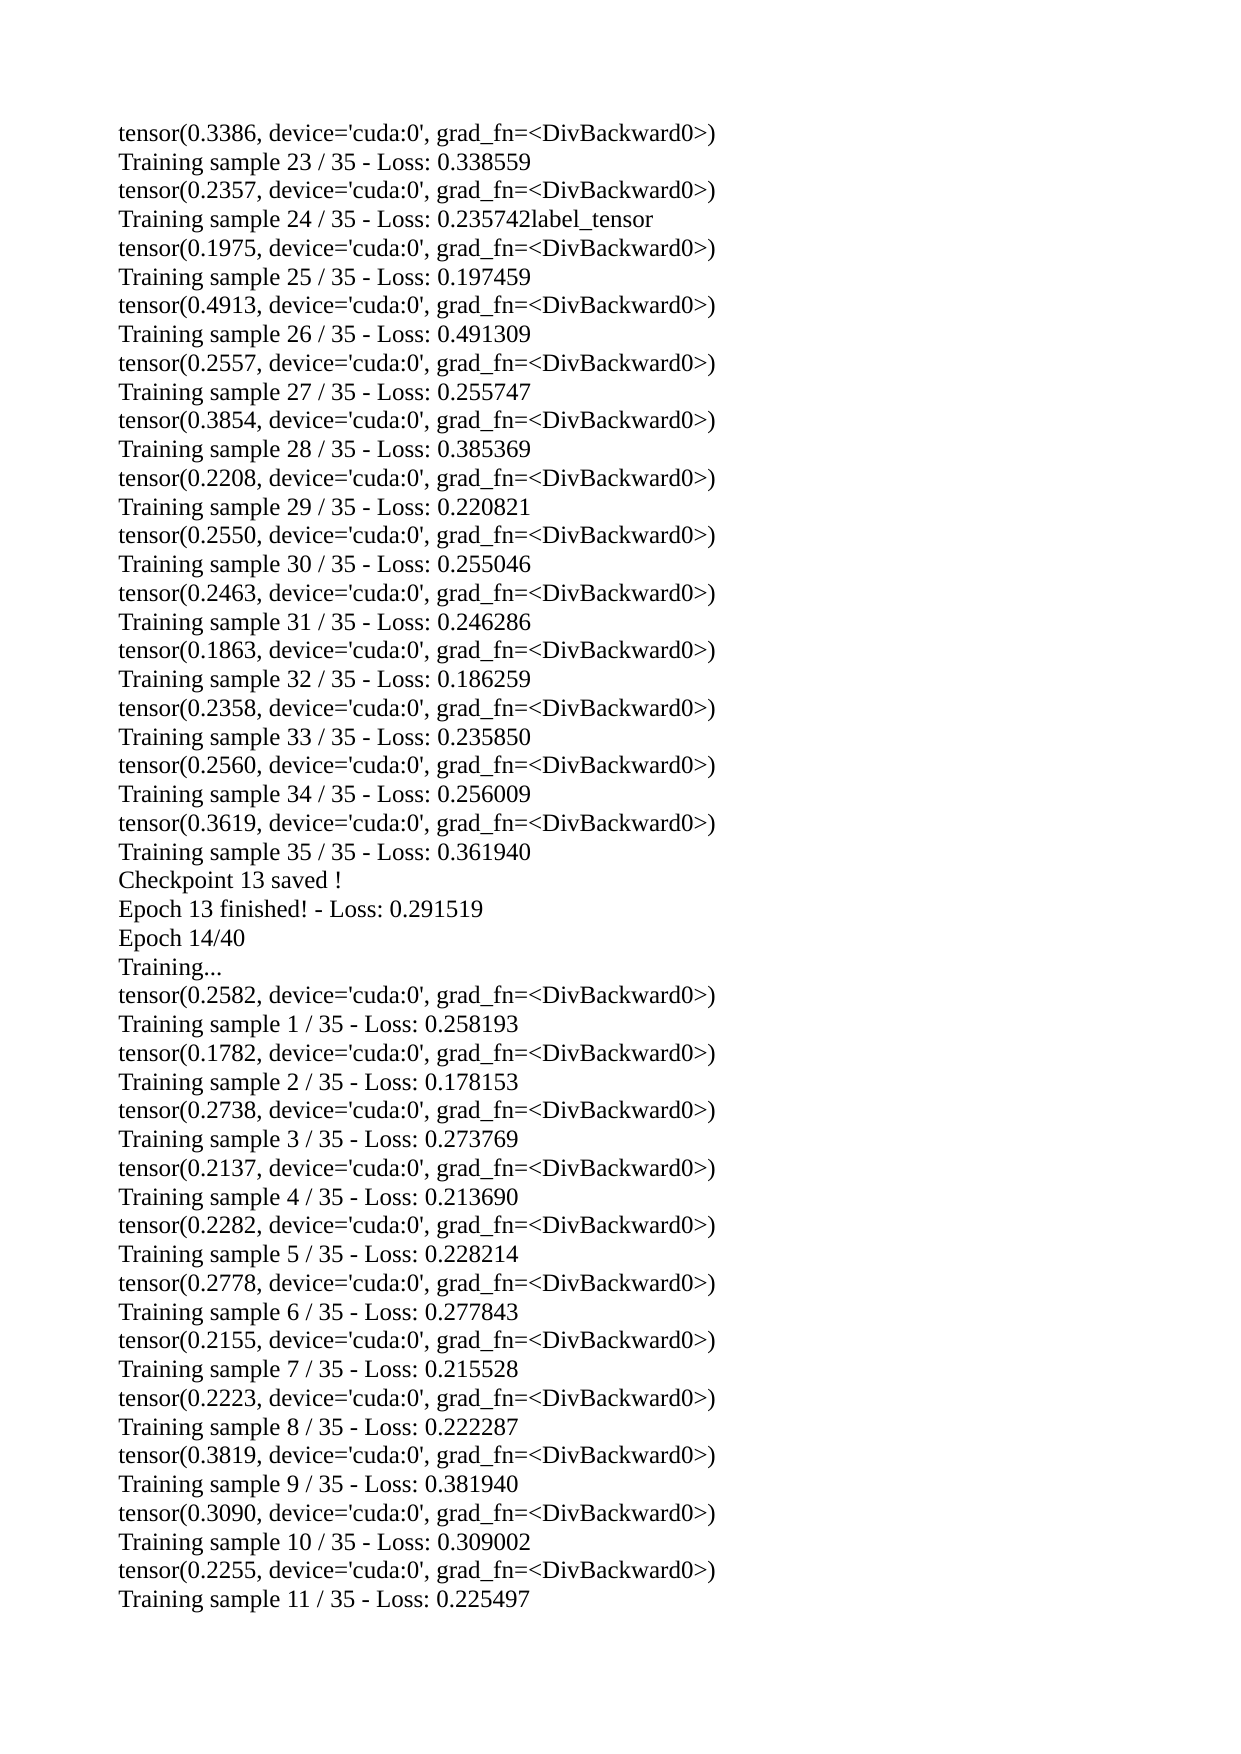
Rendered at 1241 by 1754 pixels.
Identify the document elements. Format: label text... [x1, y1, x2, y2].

text Training sample 4 / 35 - Loss: 0.213690 [118, 1182, 1122, 1211]
text tensor(0.3819, device='cuda:0', grad_fn=<DivBackward0>) [118, 1441, 1122, 1469]
text Epoch 14/40 [118, 923, 1122, 952]
text tensor(0.2560, device='cuda:0', grad_fn=<DivBackward0>) [118, 751, 1122, 779]
text tensor(0.3090, device='cuda:0', grad_fn=<DivBackward0>) [118, 1498, 1122, 1527]
text Training sample 26 / 35 - Loss: 0.491309 [118, 319, 1122, 348]
text Training sample 34 / 35 - Loss: 0.256009 [118, 779, 1122, 808]
text tensor(0.1863, device='cuda:0', grad_fn=<DivBackward0>) [118, 636, 1122, 664]
text tensor(0.2155, device='cuda:0', grad_fn=<DivBackward0>) [118, 1326, 1122, 1354]
text tensor(0.1782, device='cuda:0', grad_fn=<DivBackward0>) [118, 1038, 1122, 1067]
text tensor(0.2550, device='cuda:0', grad_fn=<DivBackward0>) [118, 521, 1122, 549]
text tensor(0.3386, device='cuda:0', grad_fn=<DivBackward0>) [118, 118, 1122, 147]
text tensor(0.2137, device='cuda:0', grad_fn=<DivBackward0>) [118, 1153, 1122, 1182]
text Training sample 11 / 35 - Loss: 0.225497 [118, 1584, 1122, 1613]
text tensor(0.2738, device='cuda:0', grad_fn=<DivBackward0>) [118, 1096, 1122, 1124]
text Training sample 27 / 35 - Loss: 0.255747 [118, 377, 1122, 406]
text Training sample 32 / 35 - Loss: 0.186259 [118, 664, 1122, 693]
text tensor(0.2557, device='cuda:0', grad_fn=<DivBackward0>) [118, 348, 1122, 377]
text tensor(0.2463, device='cuda:0', grad_fn=<DivBackward0>) [118, 578, 1122, 607]
text Training sample 8 / 35 - Loss: 0.222287 [118, 1412, 1122, 1441]
text tensor(0.2358, device='cuda:0', grad_fn=<DivBackward0>) [118, 693, 1122, 722]
text Training sample 1 / 35 - Loss: 0.258193 [118, 1009, 1122, 1038]
text Training sample 10 / 35 - Loss: 0.309002 [118, 1527, 1122, 1556]
text tensor(0.2208, device='cuda:0', grad_fn=<DivBackward0>) [118, 463, 1122, 492]
text Training sample 25 / 35 - Loss: 0.197459 [118, 262, 1122, 291]
text Training sample 33 / 35 - Loss: 0.235850 [118, 722, 1122, 751]
text tensor(0.2282, device='cuda:0', grad_fn=<DivBackward0>) [118, 1211, 1122, 1239]
text tensor(0.2223, device='cuda:0', grad_fn=<DivBackward0>) [118, 1383, 1122, 1412]
text Training sample 29 / 35 - Loss: 0.220821 [118, 492, 1122, 521]
text Training sample 9 / 35 - Loss: 0.381940 [118, 1469, 1122, 1498]
text Training sample 30 / 35 - Loss: 0.255046 [118, 549, 1122, 578]
text Training... [118, 952, 1122, 981]
text Epoch 13 finished! - Loss: 0.291519 [118, 894, 1122, 923]
text tensor(0.2357, device='cuda:0', grad_fn=<DivBackward0>) [118, 176, 1122, 204]
text Training sample 7 / 35 - Loss: 0.215528 [118, 1354, 1122, 1383]
text Training sample 35 / 35 - Loss: 0.361940 [118, 837, 1122, 866]
text tensor(0.2778, device='cuda:0', grad_fn=<DivBackward0>) [118, 1268, 1122, 1297]
text tensor(0.2255, device='cuda:0', grad_fn=<DivBackward0>) [118, 1556, 1122, 1584]
text Training sample 31 / 35 - Loss: 0.246286 [118, 607, 1122, 636]
text Training sample 28 / 35 - Loss: 0.385369 [118, 434, 1122, 463]
text Training sample 5 / 35 - Loss: 0.228214 [118, 1239, 1122, 1268]
text Training sample 2 / 35 - Loss: 0.178153 [118, 1067, 1122, 1096]
text tensor(0.3619, device='cuda:0', grad_fn=<DivBackward0>) [118, 808, 1122, 837]
text tensor(0.2582, device='cuda:0', grad_fn=<DivBackward0>) [118, 981, 1122, 1009]
text tensor(0.3854, device='cuda:0', grad_fn=<DivBackward0>) [118, 406, 1122, 434]
text Training sample 24 / 35 - Loss: 0.235742label_tensor [118, 204, 1122, 233]
text Checkpoint 13 saved ! [118, 866, 1122, 894]
text Training sample 3 / 35 - Loss: 0.273769 [118, 1124, 1122, 1153]
text Training sample 6 / 35 - Loss: 0.277843 [118, 1297, 1122, 1326]
text tensor(0.4913, device='cuda:0', grad_fn=<DivBackward0>) [118, 291, 1122, 319]
text tensor(0.1975, device='cuda:0', grad_fn=<DivBackward0>) [118, 233, 1122, 262]
text Training sample 23 / 35 - Loss: 0.338559 [118, 147, 1122, 176]
